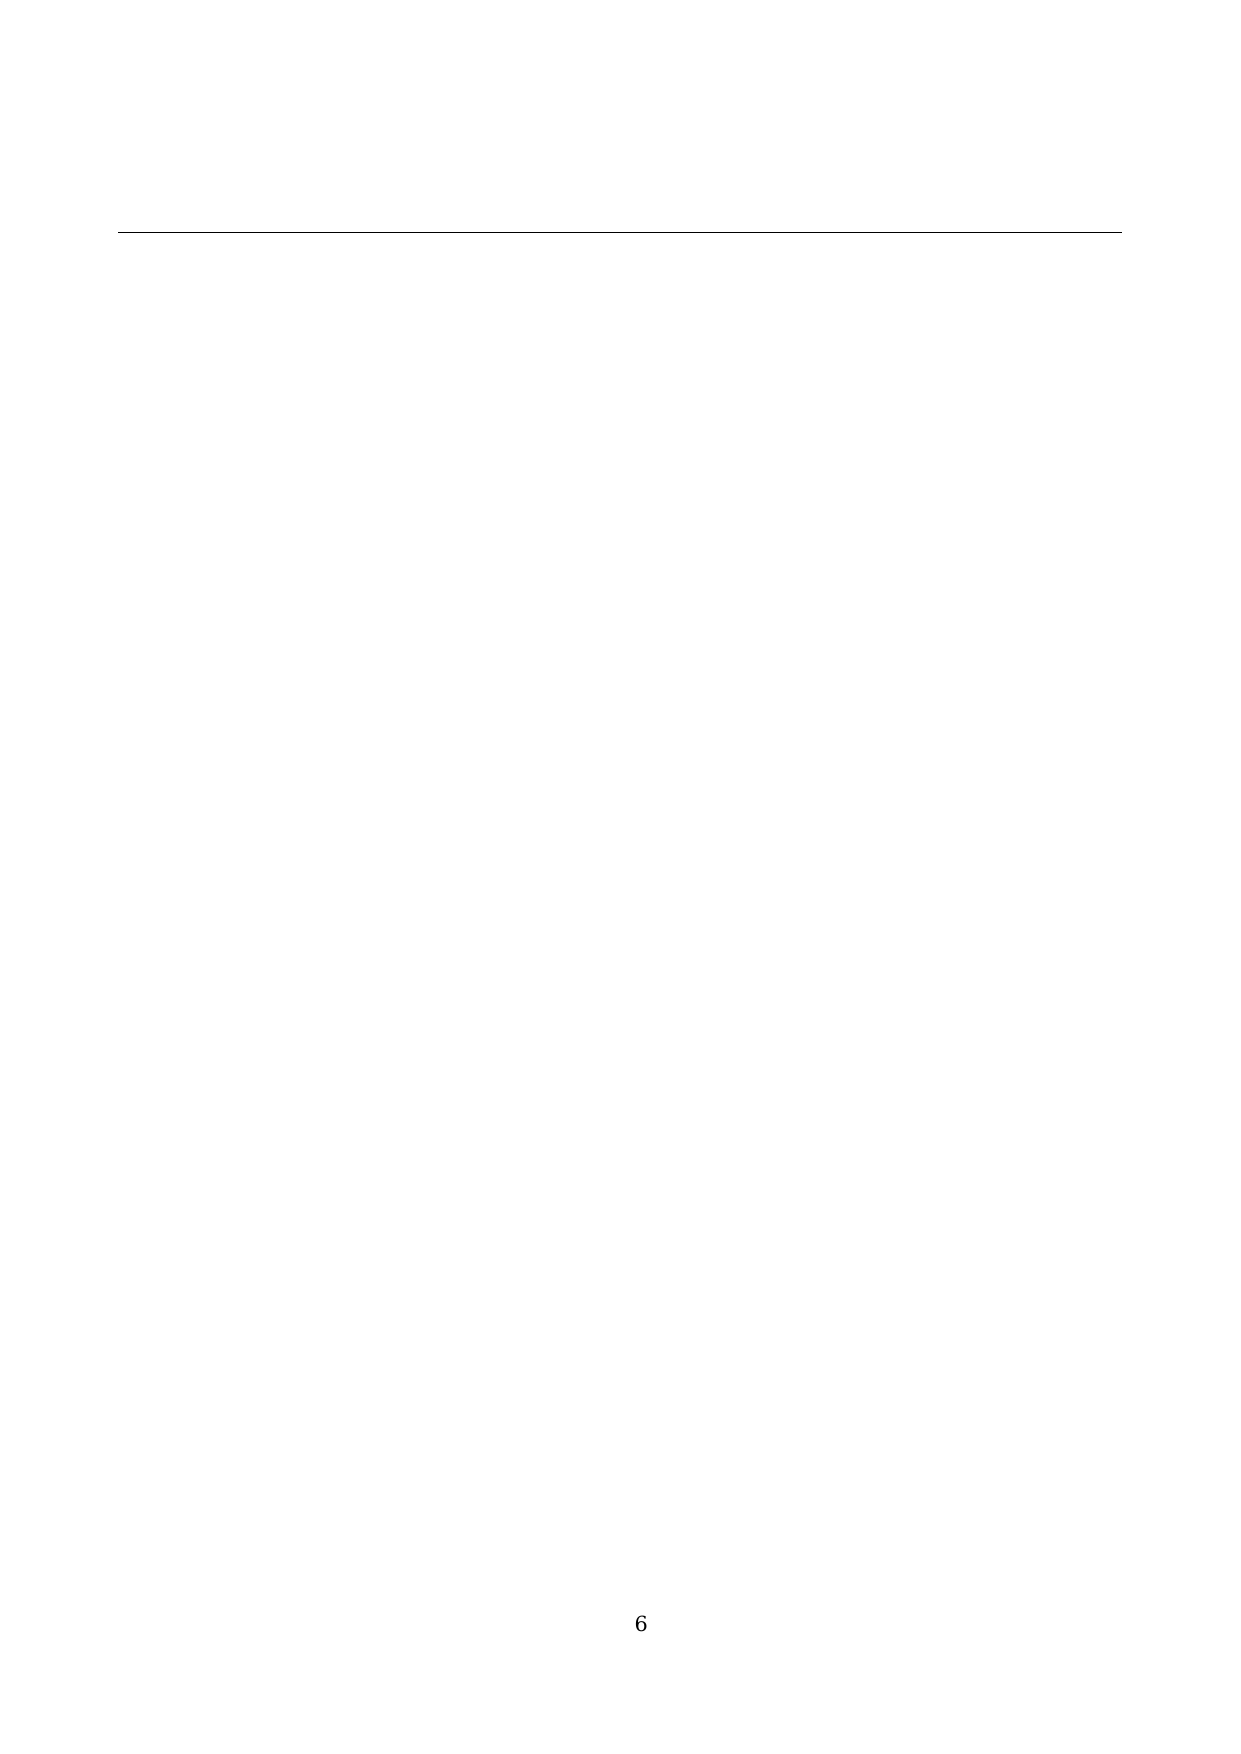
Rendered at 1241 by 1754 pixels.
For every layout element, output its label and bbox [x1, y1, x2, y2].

table_cell [118, 147, 343, 175]
table_cell [756, 204, 1122, 232]
table_cell [343, 118, 568, 147]
table_cell [756, 175, 1122, 203]
table_cell [118, 118, 343, 147]
table_cell [568, 204, 756, 232]
table_cell [756, 118, 1122, 147]
table_cell [343, 147, 568, 175]
table_cell [568, 147, 756, 175]
table_cell [118, 204, 343, 232]
table_cell [343, 204, 568, 232]
table_cell [343, 175, 568, 203]
table_cell [118, 175, 343, 203]
table_cell [568, 175, 756, 203]
table_cell [568, 118, 756, 147]
table_cell [756, 147, 1122, 175]
